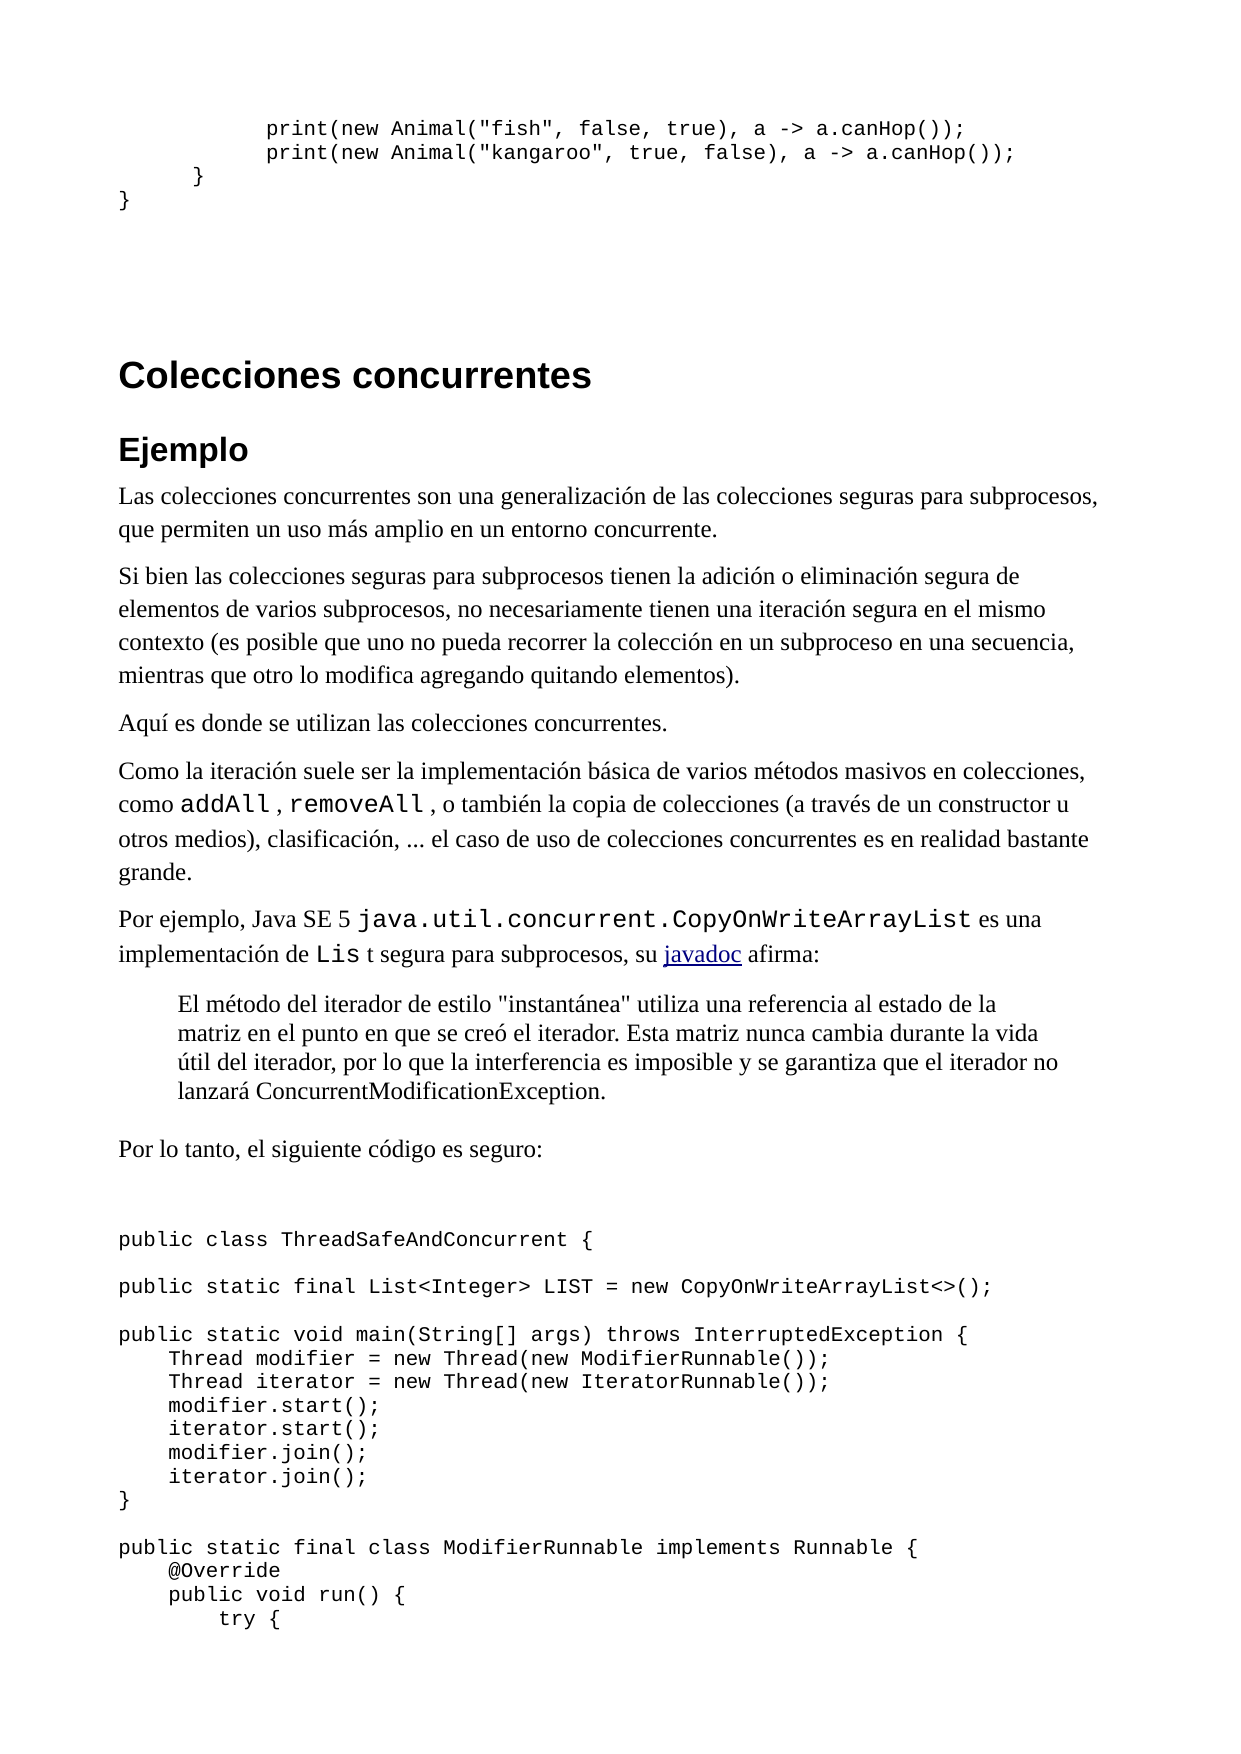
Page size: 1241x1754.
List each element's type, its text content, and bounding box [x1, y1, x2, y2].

text } [118, 165, 1122, 189]
text modifier.join(); [118, 1442, 1122, 1466]
subtitle Ejemplo [118, 430, 1122, 468]
text print(new Animal("kangaroo", true, false), a -> a.canHop()); [118, 142, 1122, 165]
text print(new Animal("fish", false, true), a -> a.canHop()); [118, 118, 1122, 142]
text Aquí es donde se utilizan las colecciones concurrentes. [118, 708, 1122, 737]
text public void run() { [118, 1584, 1122, 1608]
text public static final class ModifierRunnable implements Runnable { [118, 1537, 1122, 1560]
text modifier.start(); [118, 1395, 1122, 1418]
text } [118, 1489, 1122, 1513]
text El método del iterador de estilo "instantánea" utiliza una referencia al estado de la matriz en el punto en que se creó el iterador. Esta matriz nunca cambia durante la vida útil del iterador, por lo que la interferencia es imposible y se garantiza que el iterador no lanzará ConcurrentModificationException. [177, 989, 1063, 1104]
text Como la iteración suele ser la implementación básica de varios métodos masivos en colecciones, como addAll , removeAll , o también la copia de colecciones (a través de un constructor u otros medios), clasificación, ... el caso de uso de colecciones concurrentes es en realidad bastante grande. [118, 756, 1122, 886]
text try { [118, 1608, 1122, 1631]
text iterator.start(); [118, 1418, 1122, 1442]
text iterator.join(); [118, 1466, 1122, 1489]
subtitle Colecciones concurrentes [118, 353, 1122, 396]
text public static final List<Integer> LIST = new CopyOnWriteArrayList<>(); [118, 1277, 1122, 1300]
text Por ejemplo, Java SE 5 java.util.concurrent.CopyOnWriteArrayList es una implementación de Lis t segura para subprocesos, su javadoc afirma: [118, 904, 1122, 970]
text Thread iterator = new Thread(new IteratorRunnable()); [118, 1371, 1122, 1395]
text Thread modifier = new Thread(new ModifierRunnable()); [118, 1347, 1122, 1371]
text @Override [118, 1560, 1122, 1584]
text Las colecciones concurrentes son una generalización de las colecciones seguras para subprocesos, que permiten un uso más amplio en un entorno concurrente. [118, 481, 1122, 543]
text Por lo tanto, el siguiente código es seguro: [118, 1134, 1122, 1163]
text } [118, 189, 1122, 213]
text Si bien las colecciones seguras para subprocesos tienen la adición o eliminación segura de elementos de varios subprocesos, no necesariamente tienen una iteración segura en el mismo contexto (es posible que uno no pueda recorrer la colección en un subproceso en una secuencia, mientras que otro lo modifica agregando quitando elementos). [118, 561, 1122, 689]
text public static void main(String[] args) throws InterruptedException { [118, 1324, 1122, 1347]
text public class ThreadSafeAndConcurrent { [118, 1229, 1122, 1253]
